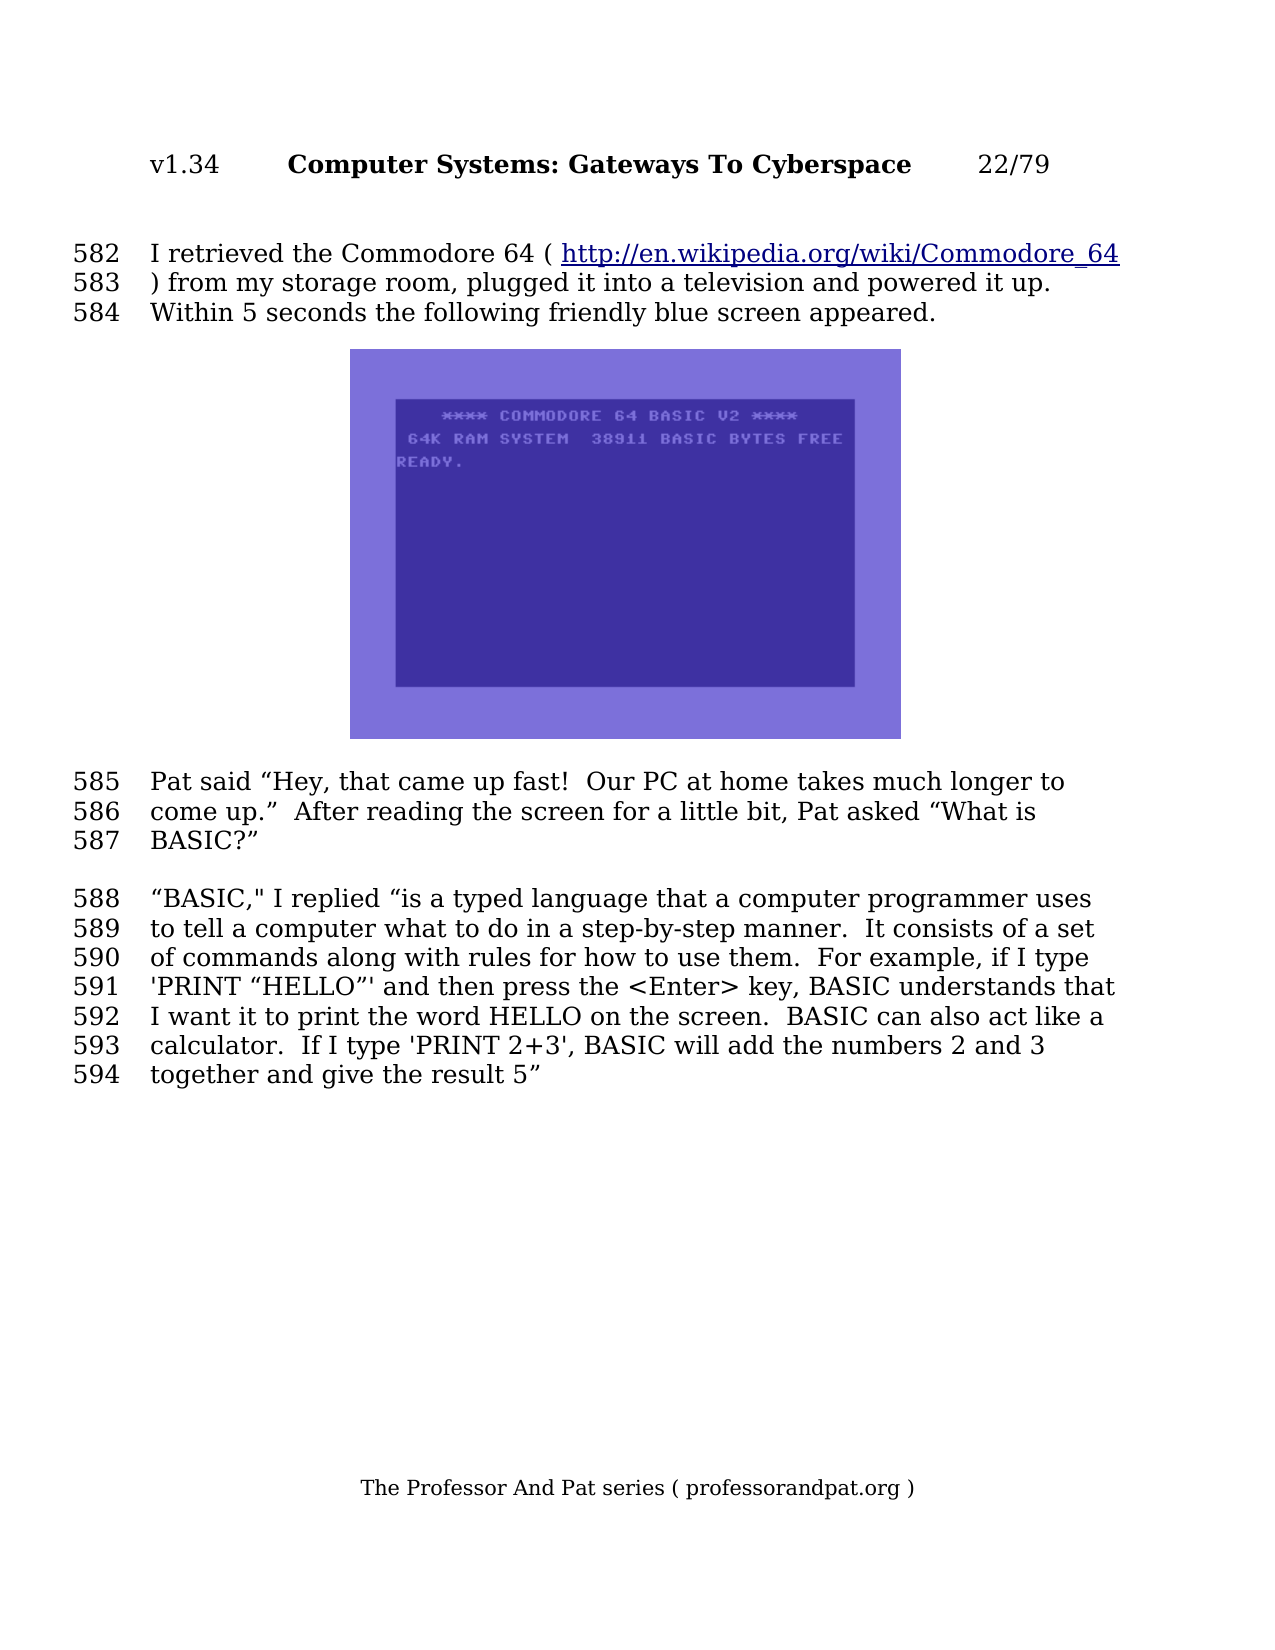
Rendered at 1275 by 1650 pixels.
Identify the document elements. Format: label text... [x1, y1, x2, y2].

text I want it to print the word HELLO on the screen. BASIC can also act like a calculator. If I type 'PRINT 2+3', BASIC will add the numbers 2 and 3 together and give the result 5” [150, 1002, 1125, 1089]
text Pat said “Hey, that came up fast! Our PC at home takes much longer to come up.” After reading the screen for a little bit, Pat asked “What is BASIC?” [150, 768, 1125, 855]
text “BASIC," I replied “is a typed language that a computer programmer uses to tell a computer what to do in a step-by-step manner. It consists of a set of commands along with rules for how to use them. For example, if I type 'PRINT “HELLO”' and then press the <Enter> key, BASIC understands that [150, 885, 1125, 1002]
text I retrieved the Commodore 64 ( http://en.wikipedia.org/wiki/Commodore_64 ) from my storage room, plugged it into a television and powered it up. Within 5 seconds the following friendly blue screen appeared. [150, 239, 1125, 327]
picture [350, 349, 901, 739]
